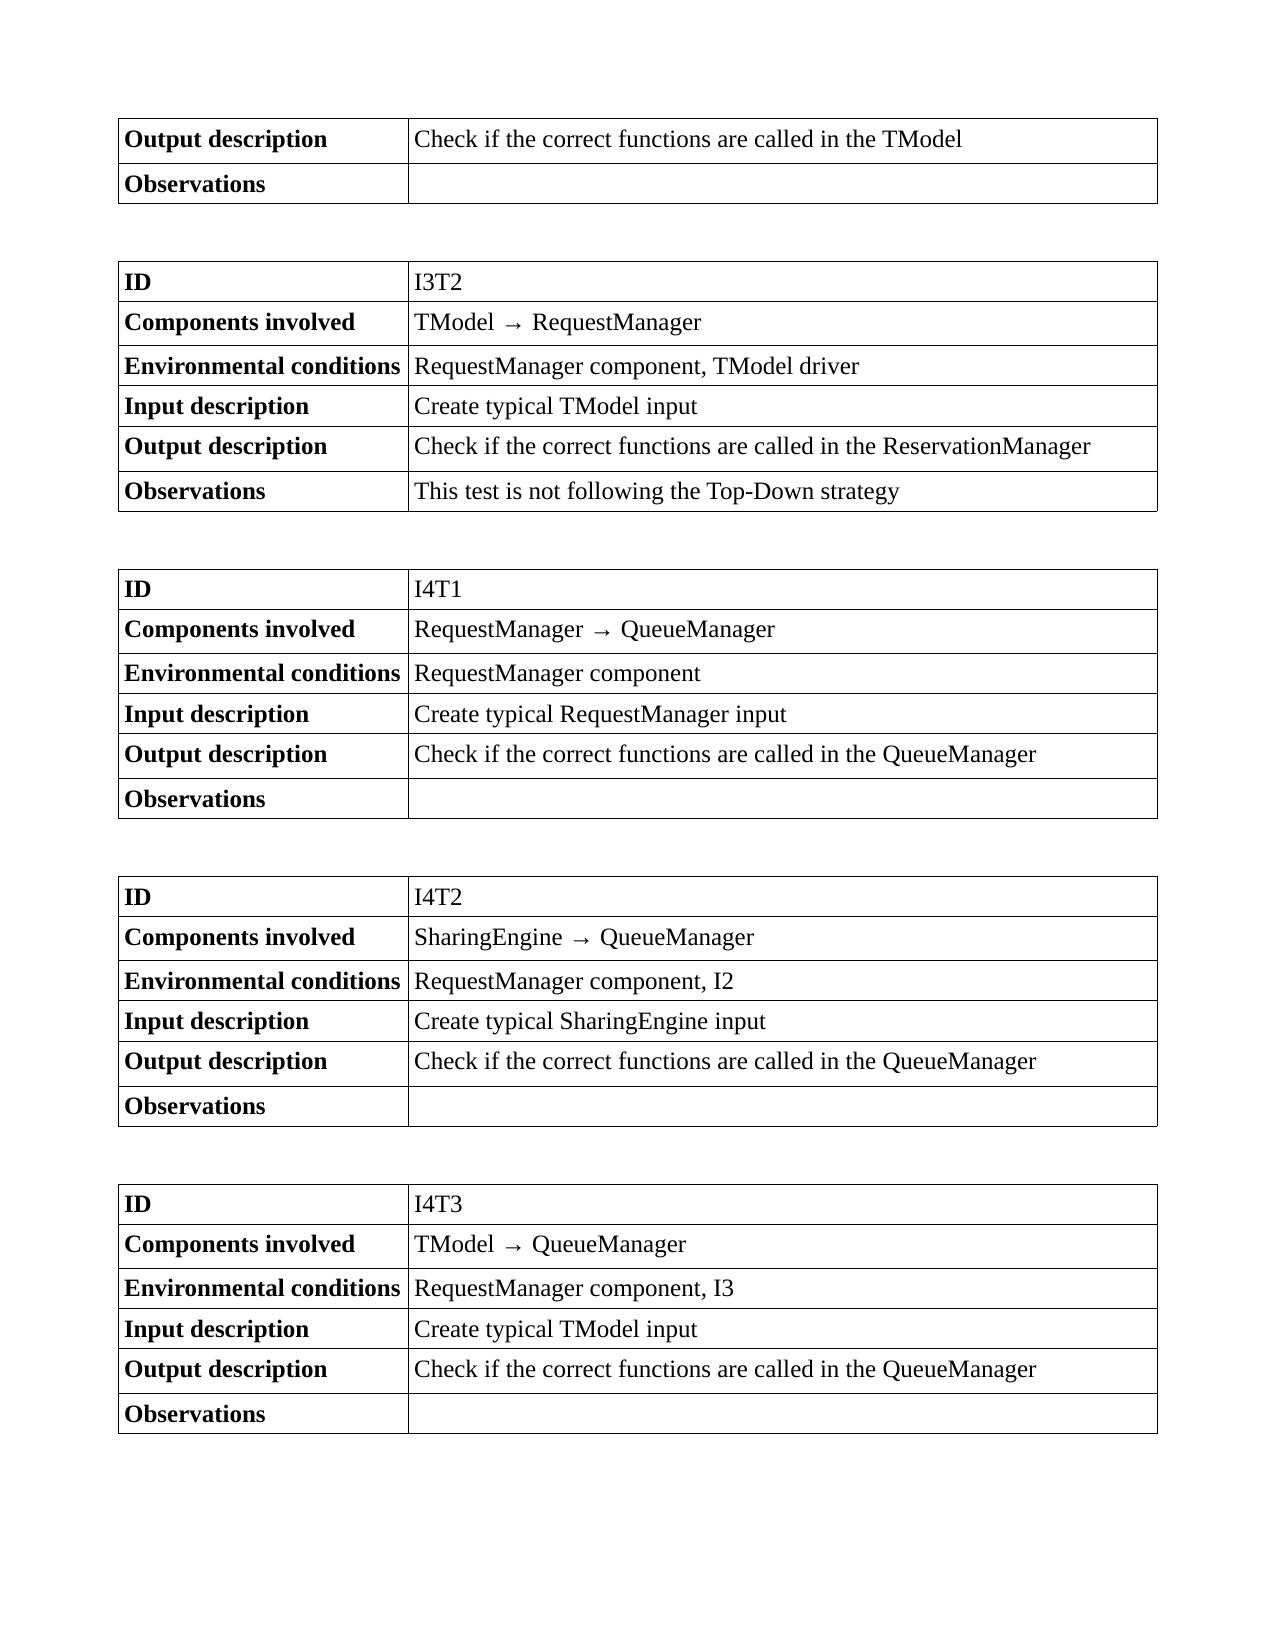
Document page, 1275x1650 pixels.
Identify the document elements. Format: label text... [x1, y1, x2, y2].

table_cell RequestManager component, TModel driver [409, 346, 1157, 385]
table_cell Create typical SharingEngine input [409, 1001, 1157, 1041]
table_cell RequestManager component, I2 [409, 961, 1157, 1000]
table_cell [409, 779, 1157, 818]
table_cell Check if the correct functions are called in the QueueManager [409, 1042, 1157, 1086]
table_cell Input description [119, 1001, 408, 1041]
table_cell Output description [119, 1042, 408, 1086]
table_cell [409, 164, 1157, 203]
table_cell TModel → QueueManager [409, 1225, 1157, 1267]
table_cell Components involved [119, 1225, 408, 1267]
table_cell Components involved [119, 302, 408, 345]
table_cell Input description [119, 1309, 408, 1348]
table_cell Output description [119, 734, 408, 778]
table_cell Output description [119, 119, 408, 163]
table_cell Create typical RequestManager input [409, 694, 1157, 733]
table_header ID [119, 1185, 408, 1224]
table_cell Check if the correct functions are called in the QueueManager [409, 734, 1157, 778]
table_cell Observations [119, 779, 408, 818]
table_cell Environmental conditions [119, 654, 408, 693]
table_cell Check if the correct functions are called in the TModel [409, 119, 1157, 163]
table_cell Observations [119, 1394, 408, 1433]
table_cell Environmental conditions [119, 1269, 408, 1308]
table_header I3T2 [409, 262, 1157, 301]
table_cell Observations [119, 472, 408, 511]
table_header I4T2 [409, 877, 1157, 916]
table_cell Environmental conditions [119, 961, 408, 1000]
table_cell Input description [119, 694, 408, 733]
table_cell TModel → RequestManager [409, 302, 1157, 345]
table_cell [409, 1394, 1157, 1433]
table_cell Environmental conditions [119, 346, 408, 385]
table_cell Observations [119, 164, 408, 203]
table_cell Check if the correct functions are called in the QueueManager [409, 1349, 1157, 1393]
table_header ID [119, 877, 408, 916]
table_cell RequestManager component, I3 [409, 1269, 1157, 1308]
table_cell Output description [119, 1349, 408, 1393]
table_cell Components involved [119, 610, 408, 652]
table_header I4T1 [409, 570, 1157, 609]
table_cell This test is not following the Top-Down strategy [409, 472, 1157, 511]
table_cell Create typical TModel input [409, 386, 1157, 426]
table_cell RequestManager component [409, 654, 1157, 693]
table_cell Check if the correct functions are called in the ReservationManager [409, 427, 1157, 471]
table_header ID [119, 570, 408, 609]
table_cell Observations [119, 1087, 408, 1126]
table_cell [409, 1087, 1157, 1126]
table_cell Input description [119, 386, 408, 426]
table_cell RequestManager → QueueManager [409, 610, 1157, 652]
table_cell Output description [119, 427, 408, 471]
table_header ID [119, 262, 408, 301]
table_header I4T3 [409, 1185, 1157, 1224]
table_cell Components involved [119, 917, 408, 960]
table_cell SharingEngine → QueueManager [409, 917, 1157, 960]
table_cell Create typical TModel input [409, 1309, 1157, 1348]
